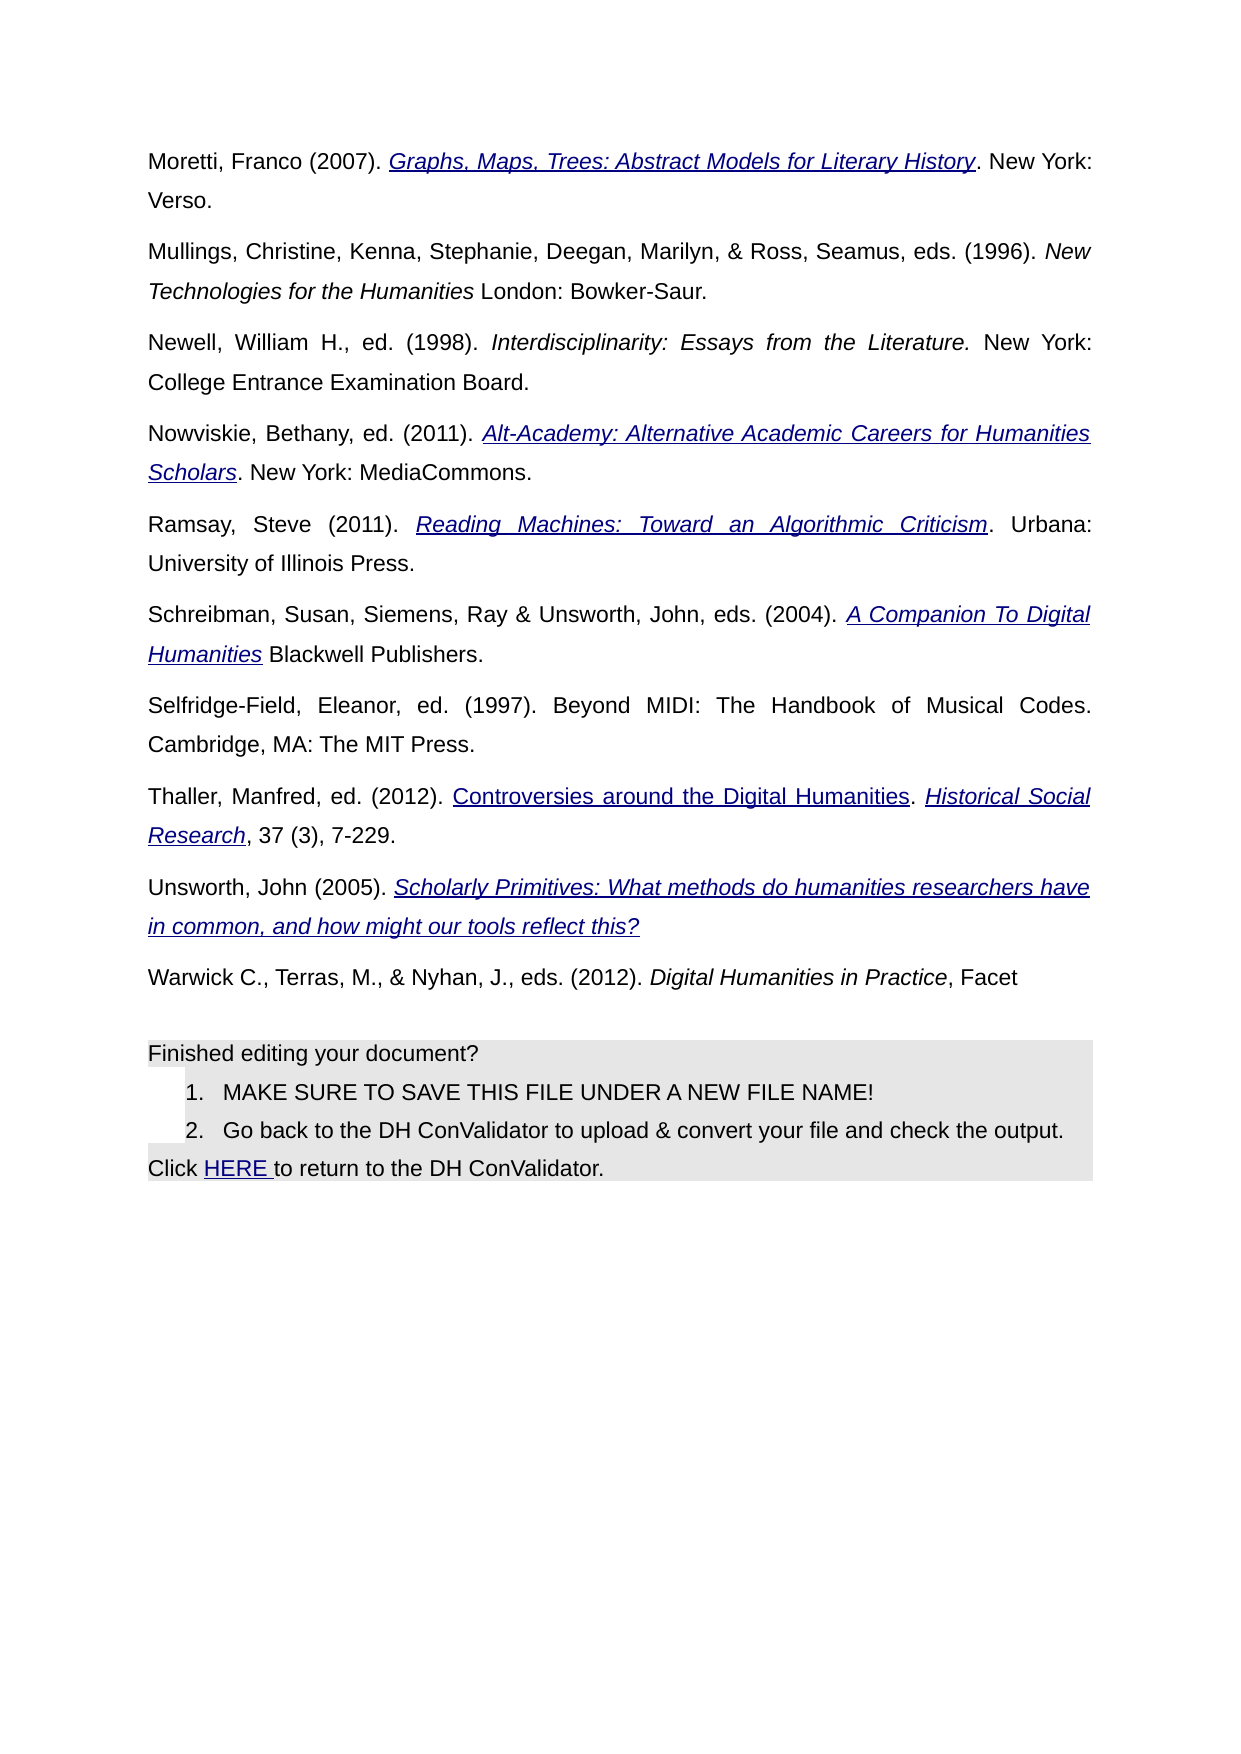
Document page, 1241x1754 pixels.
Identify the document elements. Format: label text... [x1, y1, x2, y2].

text Unsworth, John (2005). Scholarly Primitives: What methods do humanities researchers have in common, and how might our tools reflect this? [148, 873, 1093, 939]
text Newell, William H., ed. (1998). Interdisciplinarity: Essays from the Literature. New York: College Entrance Examination Board. [148, 329, 1093, 395]
text Schreibman, Susan, Siemens, Ray & Unsworth, John, eds. (2004). A Companion To Digital Humanities Blackwell Publishers. [148, 601, 1093, 667]
text Mullings, Christine, Kenna, Stephanie, Deegan, Marilyn, & Ross, Seamus, eds. (1996). New Technologies for the Humanities London: Bowker-Saur. [148, 238, 1093, 304]
text Finished editing your document? [148, 1040, 1093, 1067]
text Selfridge-Field, Eleanor, ed. (1997). Beyond MIDI: The Handbook of Musical Codes. Cambridge, MA: The MIT Press. [148, 692, 1093, 758]
text Warwick C., Terras, M., & Nyhan, J., eds. (2012). Digital Humanities in Practice, Facet [148, 964, 1093, 991]
text Ramsay, Steve (2011). Reading Machines: Toward an Algorithmic Criticism. Urbana: University of Illinois Press. [148, 511, 1093, 576]
list Go back to the DH ConValidator to upload & convert your file and check the output. [185, 1117, 1093, 1143]
list MAKE SURE TO SAVE THIS FILE UNDER A NEW FILE NAME! [185, 1078, 1093, 1105]
text Nowviskie, Bethany, ed. (2011). Alt-Academy: Alternative Academic Careers for Humanities Scholars. New York: MediaCommons. [148, 420, 1093, 486]
text Thaller, Manfred, ed. (2012). Controversies around the Digital Humanities. Historical Social Research, 37 (3), 7-229. [148, 783, 1093, 848]
text Moretti, Franco (2007). Graphs, Maps, Trees: Abstract Models for Literary History. New York: Verso. [148, 148, 1093, 213]
text Click HERE to return to the DH ConValidator. [148, 1155, 1093, 1181]
